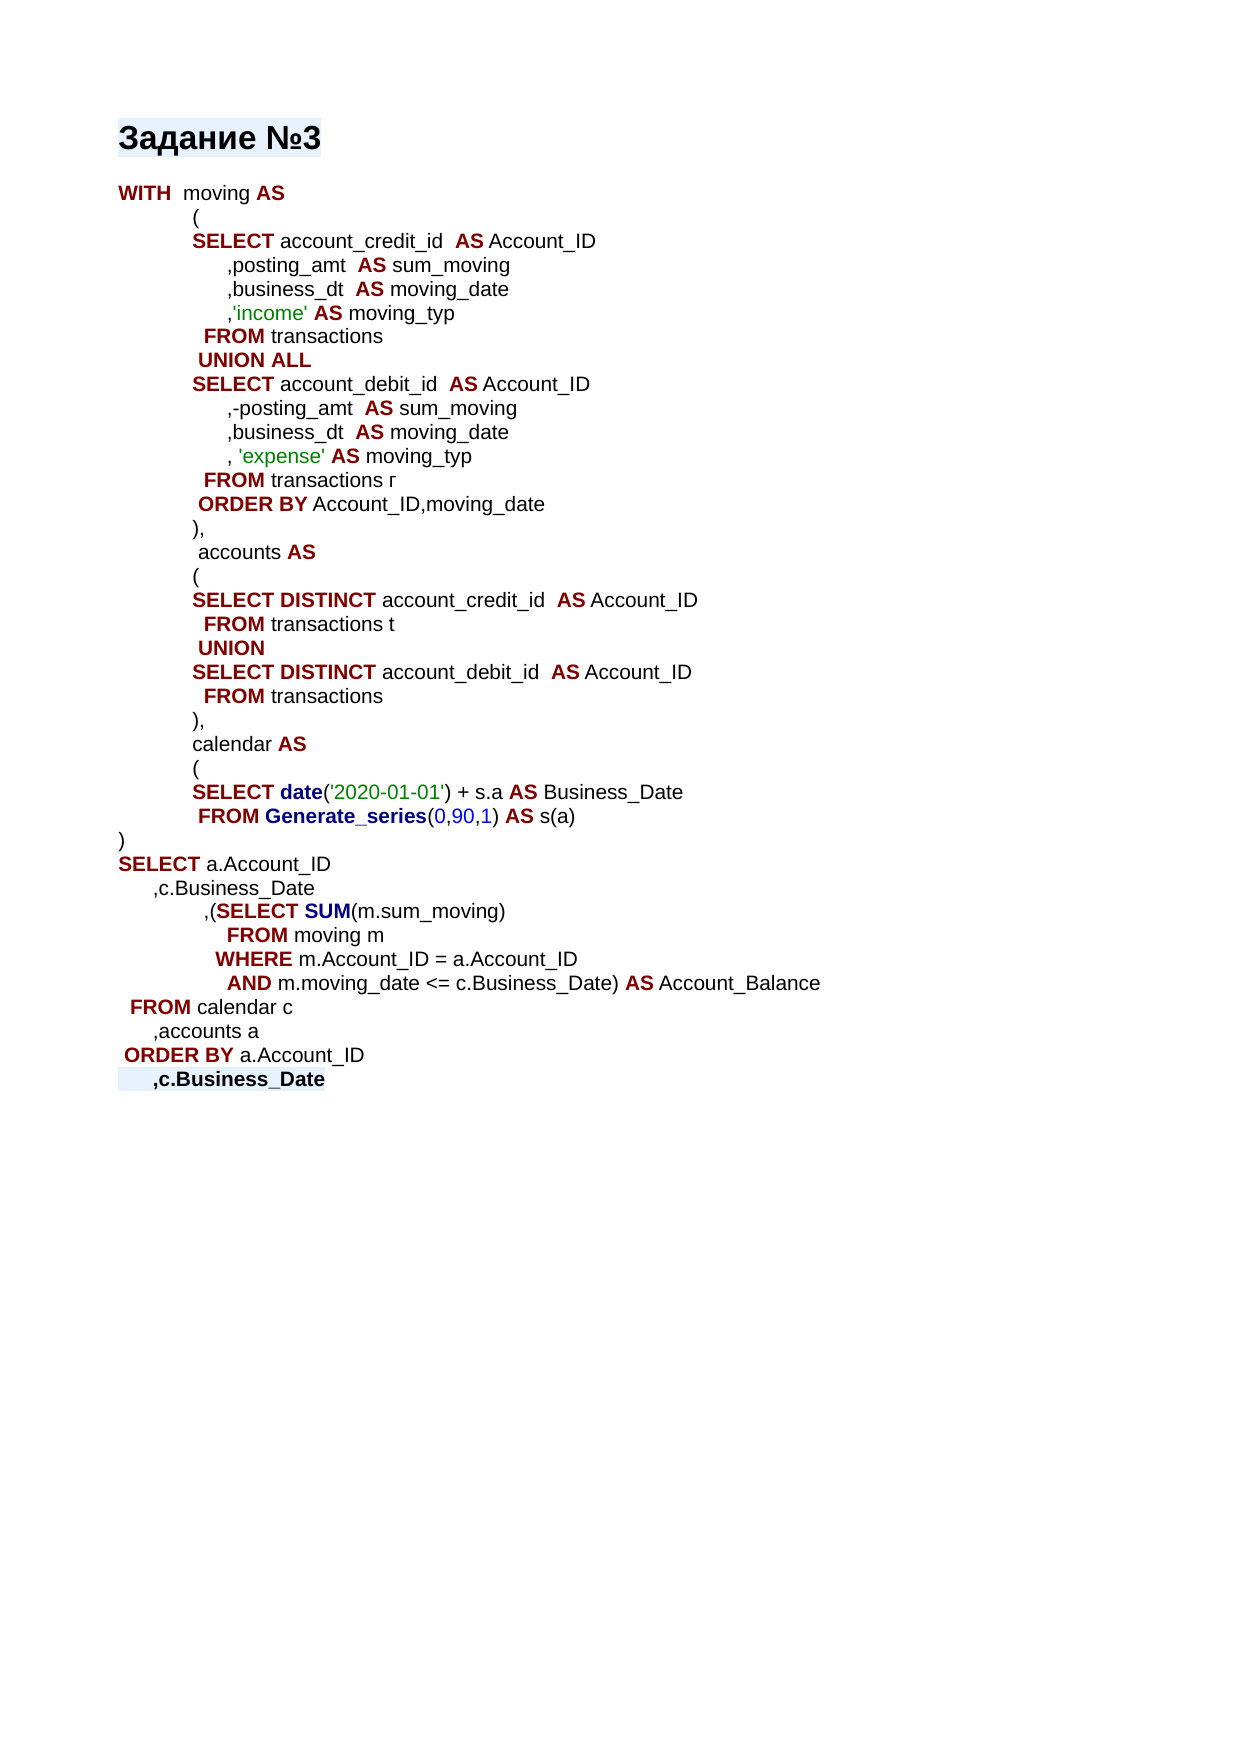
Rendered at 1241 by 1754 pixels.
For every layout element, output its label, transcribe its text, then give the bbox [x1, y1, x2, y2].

text ( [118, 564, 1122, 588]
text ORDER BY Account_ID,moving_date [118, 492, 1122, 516]
text ,business_dt AS moving_date [118, 420, 1122, 444]
text FROM transactions г [118, 468, 1122, 492]
text calendar AS [118, 732, 1122, 756]
text SELECT account_credit_id AS Account_ID [118, 228, 1122, 252]
text FROM transactions t [118, 612, 1122, 636]
text SELECT account_debit_id AS Account_ID [118, 372, 1122, 396]
text ,accounts a [118, 1019, 1122, 1043]
text ,posting_amt AS sum_moving [118, 252, 1122, 276]
text ,'income' AS moving_typ [118, 300, 1122, 324]
text ) [118, 827, 1122, 851]
text FROM transactions [118, 684, 1122, 708]
text Задание №3 [118, 118, 1122, 157]
text ,business_dt AS moving_date [118, 276, 1122, 300]
text ), [118, 708, 1122, 732]
text UNION ALL [118, 348, 1122, 372]
text ,c.Business_Date [118, 1067, 1122, 1091]
text FROM moving m [118, 923, 1122, 947]
text AND m.moving_date <= c.Business_Date) AS Account_Balance [118, 971, 1122, 995]
text SELECT date('2020-01-01') + s.a AS Business_Date [118, 779, 1122, 803]
text FROM Generate_series(0,90,1) AS s(a) [118, 803, 1122, 827]
text ), [118, 516, 1122, 540]
text ORDER BY a.Account_ID [118, 1043, 1122, 1067]
text FROM transactions [118, 324, 1122, 348]
text ,-posting_amt AS sum_moving [118, 396, 1122, 420]
text ( [118, 756, 1122, 779]
text ,(SELECT SUM(m.sum_moving) [118, 899, 1122, 923]
text UNION [118, 636, 1122, 660]
text FROM calendar c [118, 995, 1122, 1019]
text SELECT DISTINCT account_credit_id AS Account_ID [118, 588, 1122, 612]
text ,c.Business_Date [118, 875, 1122, 899]
text ( [118, 204, 1122, 228]
text , 'expense' AS moving_typ [118, 444, 1122, 468]
text WITH moving AS [118, 181, 1122, 204]
text WHERE m.Account_ID = a.Account_ID [118, 947, 1122, 971]
text SELECT DISTINCT account_debit_id AS Account_ID [118, 660, 1122, 684]
text SELECT a.Account_ID [118, 851, 1122, 875]
text accounts AS [118, 540, 1122, 564]
